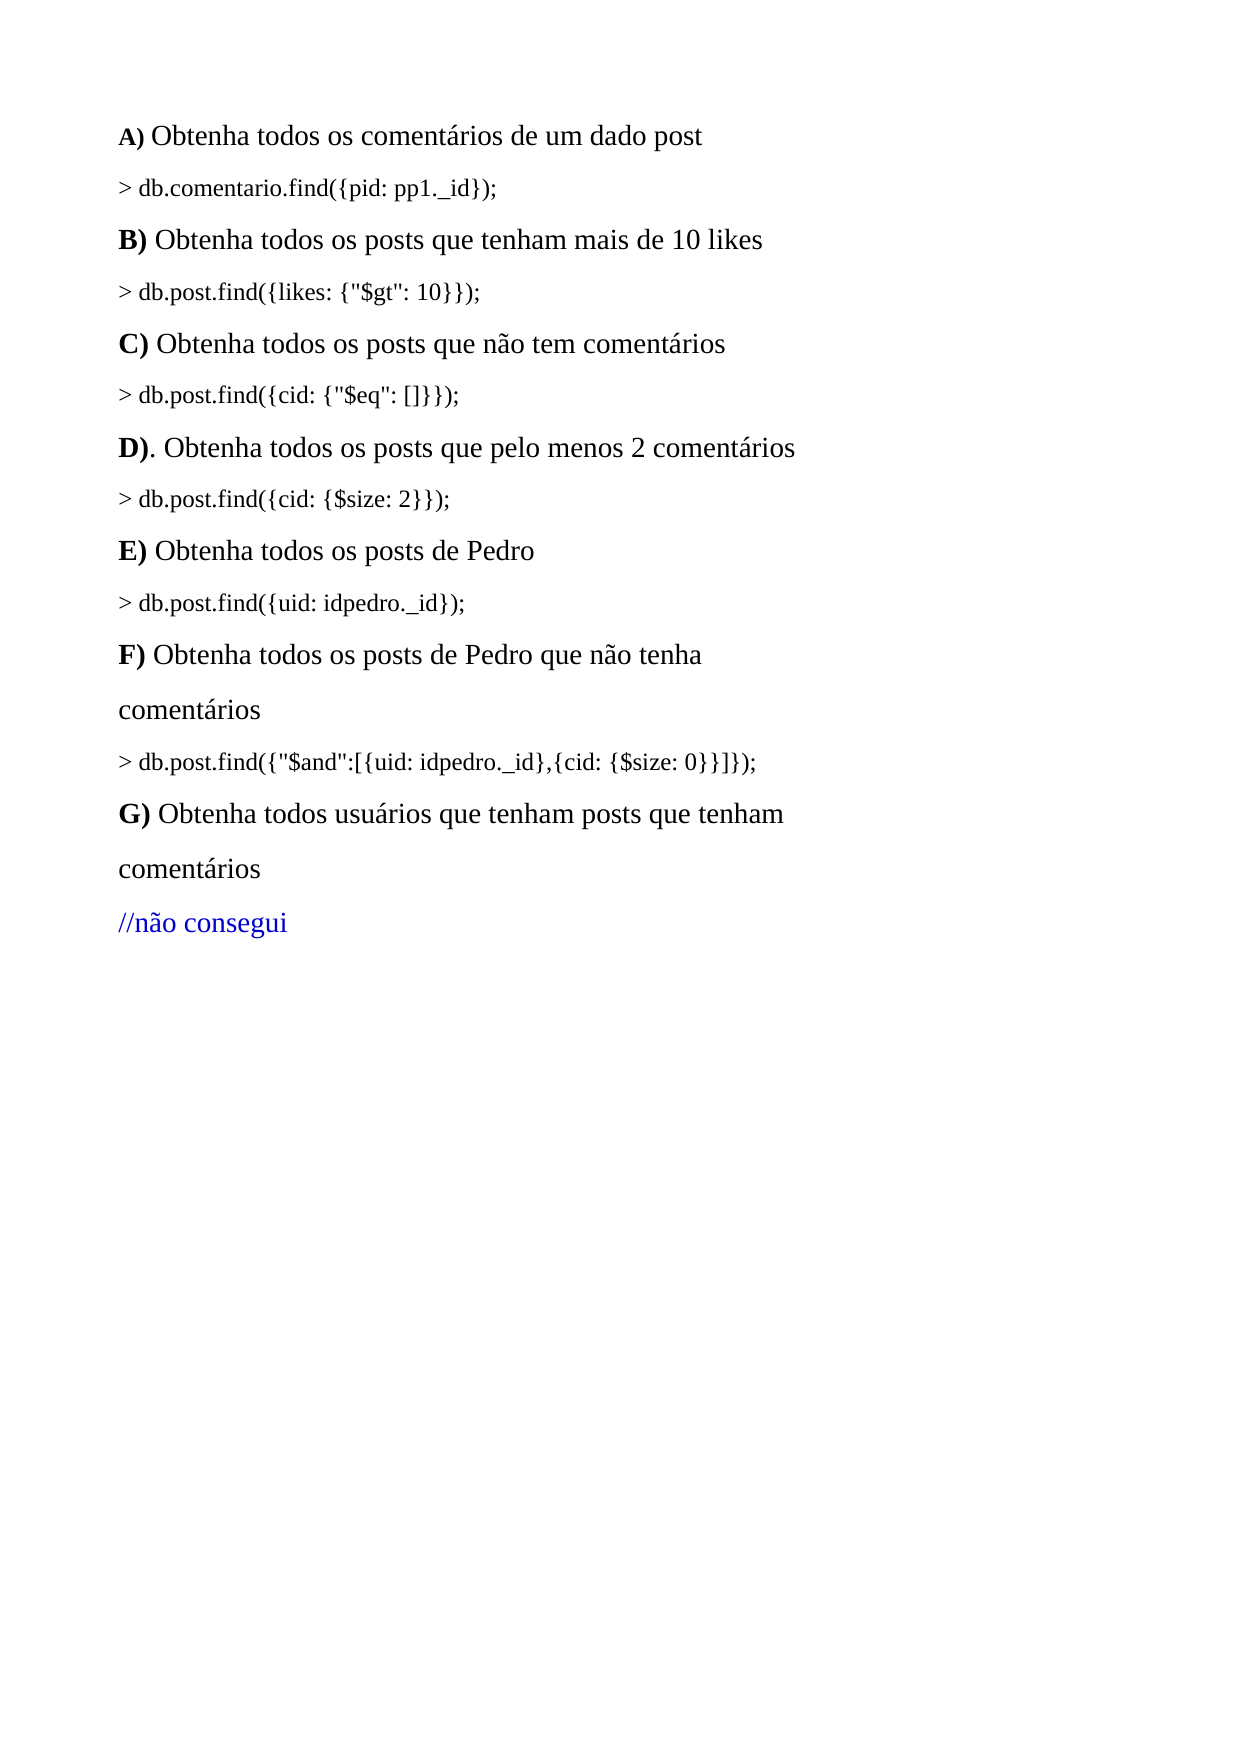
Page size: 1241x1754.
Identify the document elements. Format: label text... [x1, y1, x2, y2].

text > db.post.find({uid: idpedro._id}); [118, 588, 1122, 617]
text C) Obtenha todos os posts que não tem comentários [118, 326, 1122, 359]
text A) Obtenha todos os comentários de um dado post [118, 118, 1122, 152]
text comentários [118, 692, 1122, 726]
text > db.post.find({cid: {$size: 2}}); [118, 484, 1122, 513]
text > db.post.find({likes: {"$gt": 10}}); [118, 277, 1122, 306]
text B) Obtenha todos os posts que tenham mais de 10 likes [118, 222, 1122, 256]
text D). Obtenha todos os posts que pelo menos 2 comentários [118, 430, 1122, 463]
text F) Obtenha todos os posts de Pedro que não tenha [118, 637, 1122, 671]
text G) Obtenha todos usuários que tenham posts que tenham [118, 796, 1122, 829]
text > db.post.find({cid: {"$eq": []}}); [118, 381, 1122, 409]
text > db.post.find({"$and":[{uid: idpedro._id},{cid: {$size: 0}}]}); [118, 747, 1122, 776]
text comentários [118, 851, 1122, 884]
text > db.comentario.find({pid: pp1._id}); [118, 173, 1122, 202]
text E) Obtenha todos os posts de Pedro [118, 533, 1122, 567]
text //não consegui [118, 906, 1122, 939]
